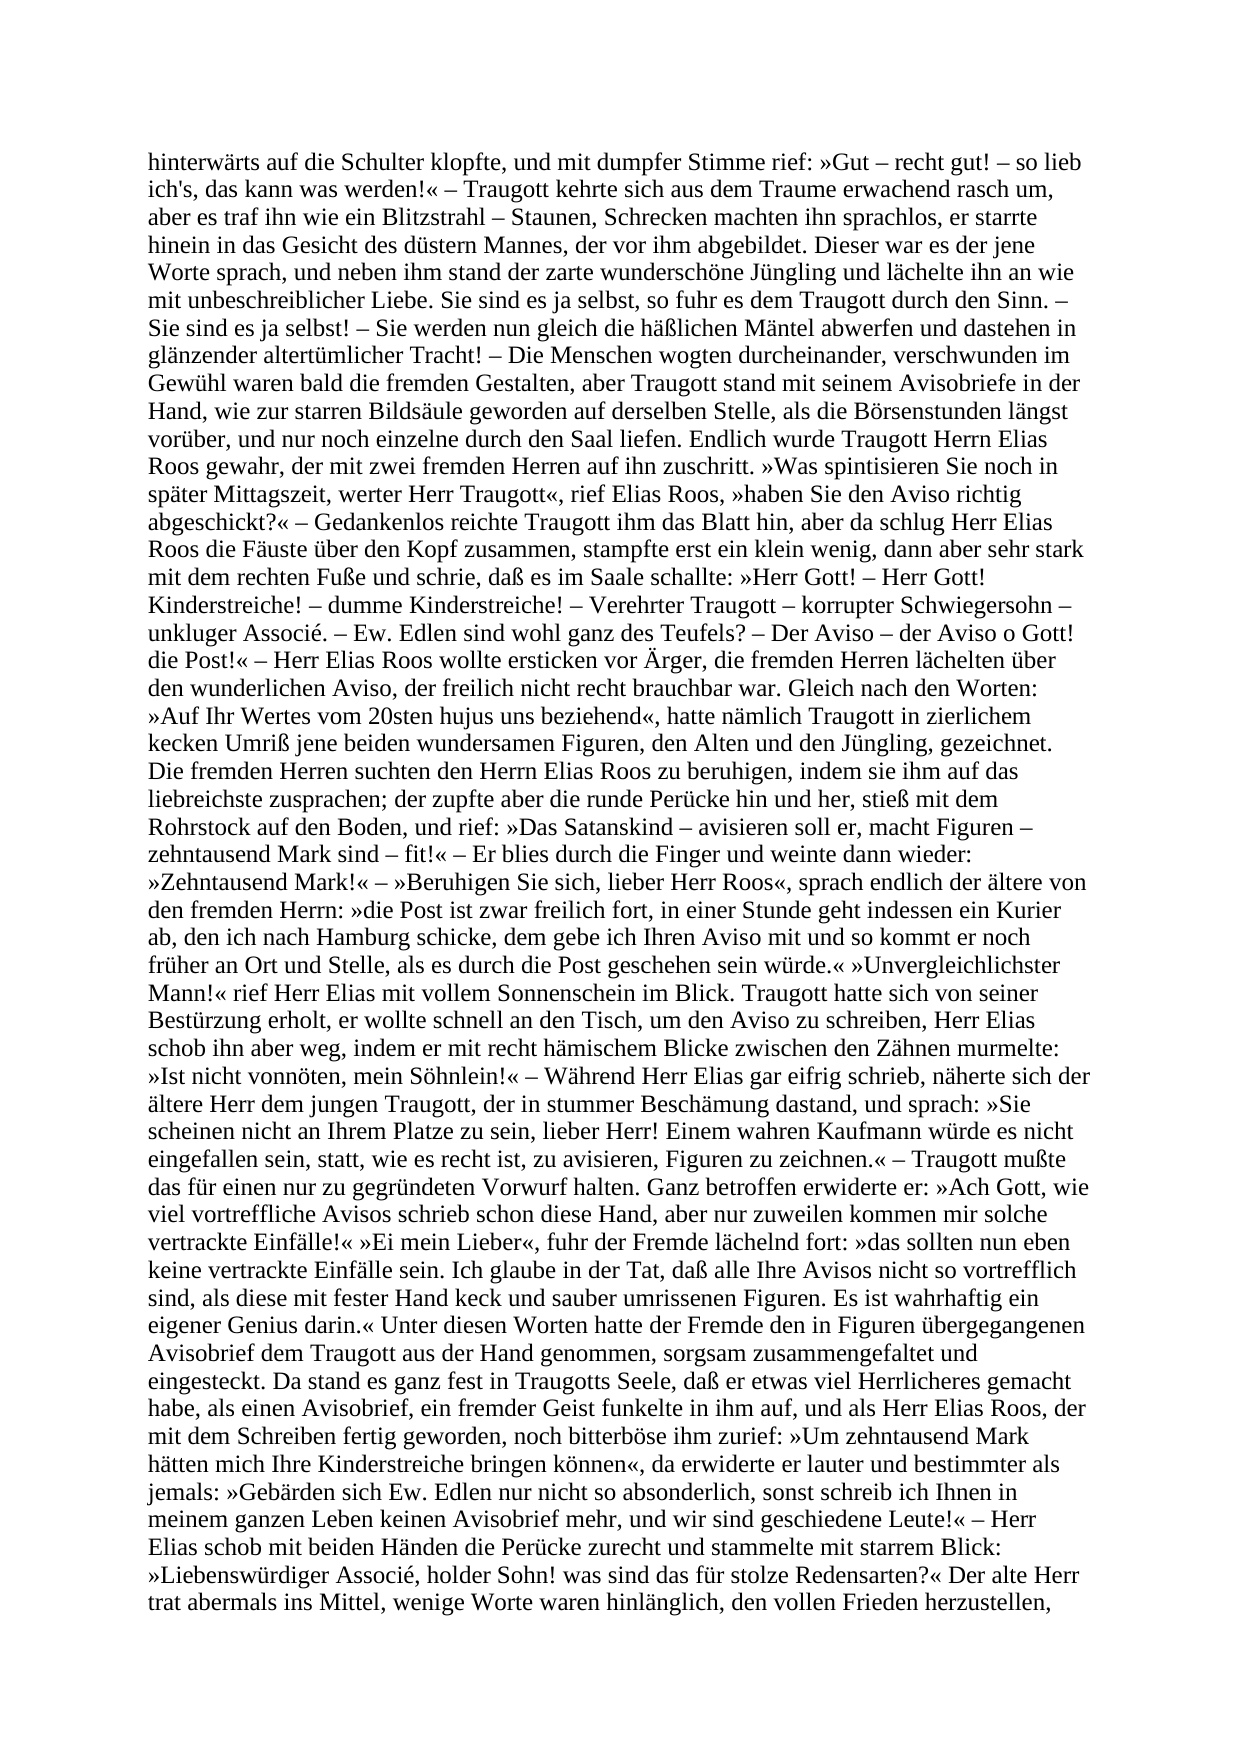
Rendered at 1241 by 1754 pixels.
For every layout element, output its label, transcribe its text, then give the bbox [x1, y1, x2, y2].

text hinterwärts auf die Schulter klopfte, und mit dumpfer Stimme rief: »Gut – recht gut! – so lieb ich's, das kann was werden!« – Traugott kehrte sich aus dem Traume erwachend rasch um, aber es traf ihn wie ein Blitzstrahl – Staunen, Schrecken machten ihn sprachlos, er starrte hinein in das Gesicht des düstern Mannes, der vor ihm abgebildet. Dieser war es der jene Worte sprach, und neben ihm stand der zarte wunderschöne Jüngling und lächelte ihn an wie mit unbeschreiblicher Liebe. Sie sind es ja selbst, so fuhr es dem Traugott durch den Sinn. – Sie sind es ja selbst! – Sie werden nun gleich die häßlichen Mäntel abwerfen und dastehen in glänzender altertümlicher Tracht! – Die Menschen wogten durcheinander, verschwunden im Gewühl waren bald die fremden Gestalten, aber Traugott stand mit seinem Avisobriefe in der Hand, wie zur starren Bildsäule geworden auf derselben Stelle, als die Börsenstunden längst vorüber, und nur noch einzelne durch den Saal liefen. Endlich wurde Traugott Herrn Elias Roos gewahr, der mit zwei fremden Herren auf ihn zuschritt. »Was spintisieren Sie noch in später Mittagszeit, werter Herr Traugott«, rief Elias Roos, »haben Sie den Aviso richtig abgeschickt?« – Gedankenlos reichte Traugott ihm das Blatt hin, aber da schlug Herr Elias Roos die Fäuste über den Kopf zusammen, stampfte erst ein klein wenig, dann aber sehr stark mit dem rechten Fuße und schrie, daß es im Saale schallte: »Herr Gott! – Herr Gott! Kinderstreiche! – dumme Kinderstreiche! – Verehrter Traugott – korrupter Schwiegersohn – unkluger Associé. – Ew. Edlen sind wohl ganz des Teufels? – Der Aviso – der Aviso o Gott! die Post!« – Herr Elias Roos wollte ersticken vor Ärger, die fremden Herren lächelten über den wunderlichen Aviso, der freilich nicht recht brauchbar war. Gleich nach den Worten: »Auf Ihr Wertes vom 20sten hujus uns beziehend«, hatte nämlich Traugott in zierlichem kecken Umriß jene beiden wundersamen Figuren, den Alten und den Jüngling, gezeichnet. Die fremden Herren suchten den Herrn Elias Roos zu beruhigen, indem sie ihm auf das liebreichste zusprachen; der zupfte aber die runde Perücke hin und her, stieß mit dem Rohrstock auf den Boden, und rief: »Das Satanskind – avisieren soll er, macht Figuren – zehntausend Mark sind – fit!« – Er blies durch die Finger und weinte dann wieder: »Zehntausend Mark!« – »Beruhigen Sie sich, lieber Herr Roos«, sprach endlich der ältere von den fremden Herrn: »die Post ist zwar freilich fort, in einer Stunde geht indessen ein Kurier ab, den ich nach Hamburg schicke, dem gebe ich Ihren Aviso mit und so kommt er noch früher an Ort und Stelle, als es durch die Post geschehen sein würde.« »Unvergleichlichster Mann!« rief Herr Elias mit vollem Sonnenschein im Blick. Traugott hatte sich von seiner Bestürzung erholt, er wollte schnell an den Tisch, um den Aviso zu schreiben, Herr Elias schob ihn aber weg, indem er mit recht hämischem Blicke zwischen den Zähnen murmelte: »Ist nicht vonnöten, mein Söhnlein!« – Während Herr Elias gar eifrig schrieb, näherte sich der ältere Herr dem jungen Traugott, der in stummer Beschämung dastand, und sprach: »Sie scheinen nicht an Ihrem Platze zu sein, lieber Herr! Einem wahren Kaufmann würde es nicht eingefallen sein, statt, wie es recht ist, zu avisieren, Figuren zu zeichnen.« – Traugott mußte das für einen nur zu gegründeten Vorwurf halten. Ganz betroffen erwiderte er: »Ach Gott, wie viel vortreffliche Avisos schrieb schon diese Hand, aber nur zuweilen kommen mir solche vertrackte Einfälle!« »Ei mein Lieber«, fuhr der Fremde lächelnd fort: »das sollten nun eben keine vertrackte Einfälle sein. Ich glaube in der Tat, daß alle Ihre Avisos nicht so vortrefflich sind, als diese mit fester Hand keck und sauber umrissenen Figuren. Es ist wahrhaftig ein eigener Genius darin.« Unter diesen Worten hatte der Fremde den in Figuren übergegangenen Avisobrief dem Traugott aus der Hand genommen, sorgsam zusammengefaltet und eingesteckt. Da stand es ganz fest in Traugotts Seele, daß er etwas viel Herrlicheres gemacht habe, als einen Avisobrief, ein fremder Geist funkelte in ihm auf, und als Herr Elias Roos, der mit dem Schreiben fertig geworden, noch bitterböse ihm zurief: »Um zehntausend Mark hätten mich Ihre Kinderstreiche bringen können«, da erwiderte er lauter und bestimmter als jemals: »Gebärden sich Ew. Edlen nur nicht so absonderlich, sonst schreib ich Ihnen in meinem ganzen Leben keinen Avisobrief mehr, und wir sind geschiedene Leute!« – Herr Elias schob mit beiden Händen die Perücke zurecht und stammelte mit starrem Blick: »Liebenswürdiger Associé, holder Sohn! was sind das für stolze Redensarten?« Der alte Herr trat abermals ins Mittel, wenige Worte waren hinlänglich, den vollen Frieden herzustellen, [148, 148, 1092, 1616]
